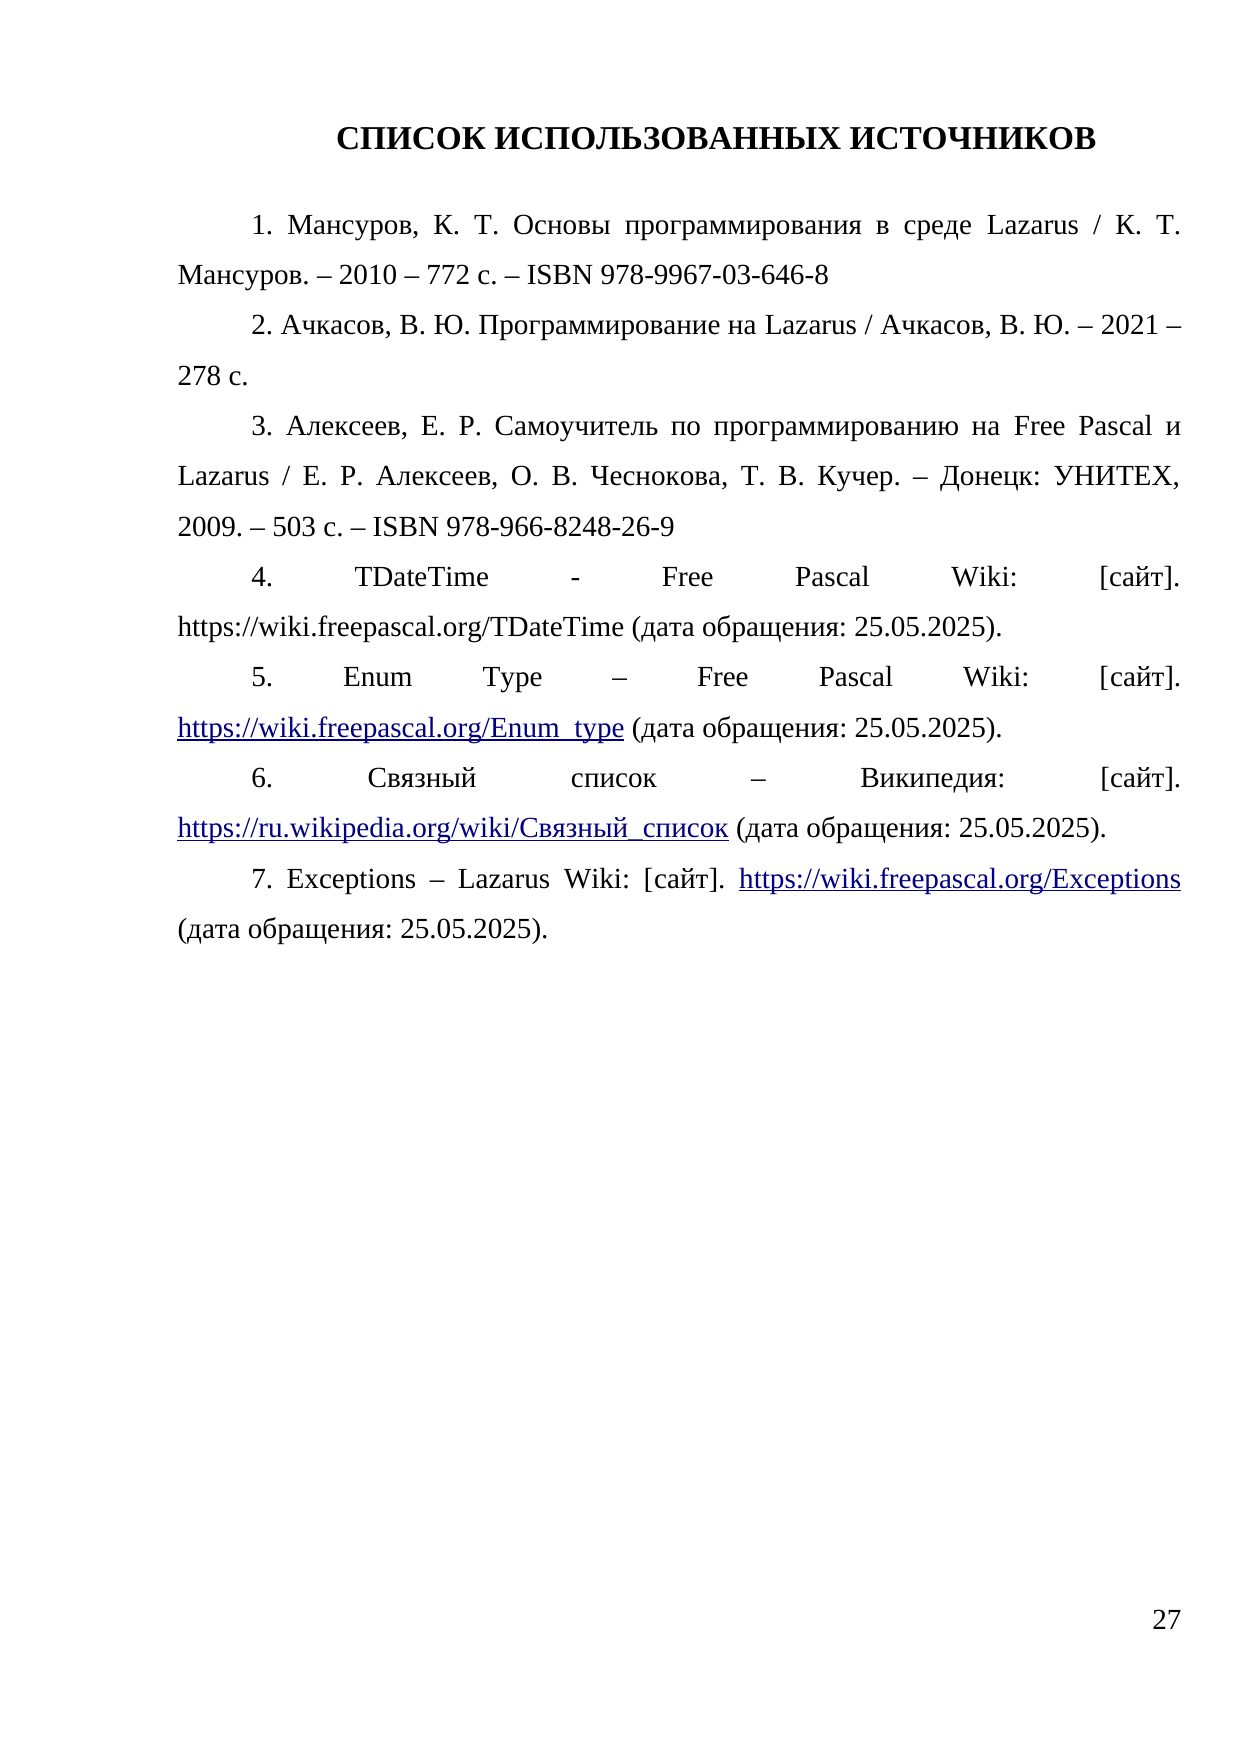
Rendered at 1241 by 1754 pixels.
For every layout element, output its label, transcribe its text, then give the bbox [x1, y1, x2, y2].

text 3. Алексеев, Е. Р. Самоучитель по программированию на Free Pascal и Lazarus / Е. Р. Алексеев, О. В. Чеснокова, Т. В. Кучер. – Донецк: УНИТЕХ, 2009. – 503 с. – ISBN 978-966-8248-26-9 [177, 408, 1181, 542]
text 6. Связный список – Википедия: [сайт]. https://ru.wikipedia.org/wiki/Связный_список (дата обращения: 25.05.2025). [177, 760, 1181, 844]
text 7. Exceptions – Lazarus Wiki: [сайт]. https://wiki.freepascal.org/Exceptions (дата обращения: 25.05.2025). [177, 861, 1181, 945]
text 5. Enum Type – Free Pascal Wiki: [сайт]. https://wiki.freepascal.org/Enum_type (дата обращения: 25.05.2025). [177, 659, 1181, 743]
text 1. Мансуров, К. Т. Основы программирования в среде Lazarus / К. Т. Мансуров. – 2010 – 772 с. – ISBN 978-9967-03-646-8 [177, 207, 1181, 291]
text 4. TDateTime - Free Pascal Wiki: [сайт]. https://wiki.freepascal.org/TDateTime (дата обращения: 25.05.2025). [177, 559, 1181, 643]
text 2. Ачкасов, В. Ю. Программирование на Lazarus / Ачкасов, В. Ю. – 2021 – 278 с. [177, 307, 1181, 391]
text СПИСОК ИСПОЛЬЗОВАННЫХ ИСТОЧНИКОВ [177, 118, 1181, 156]
